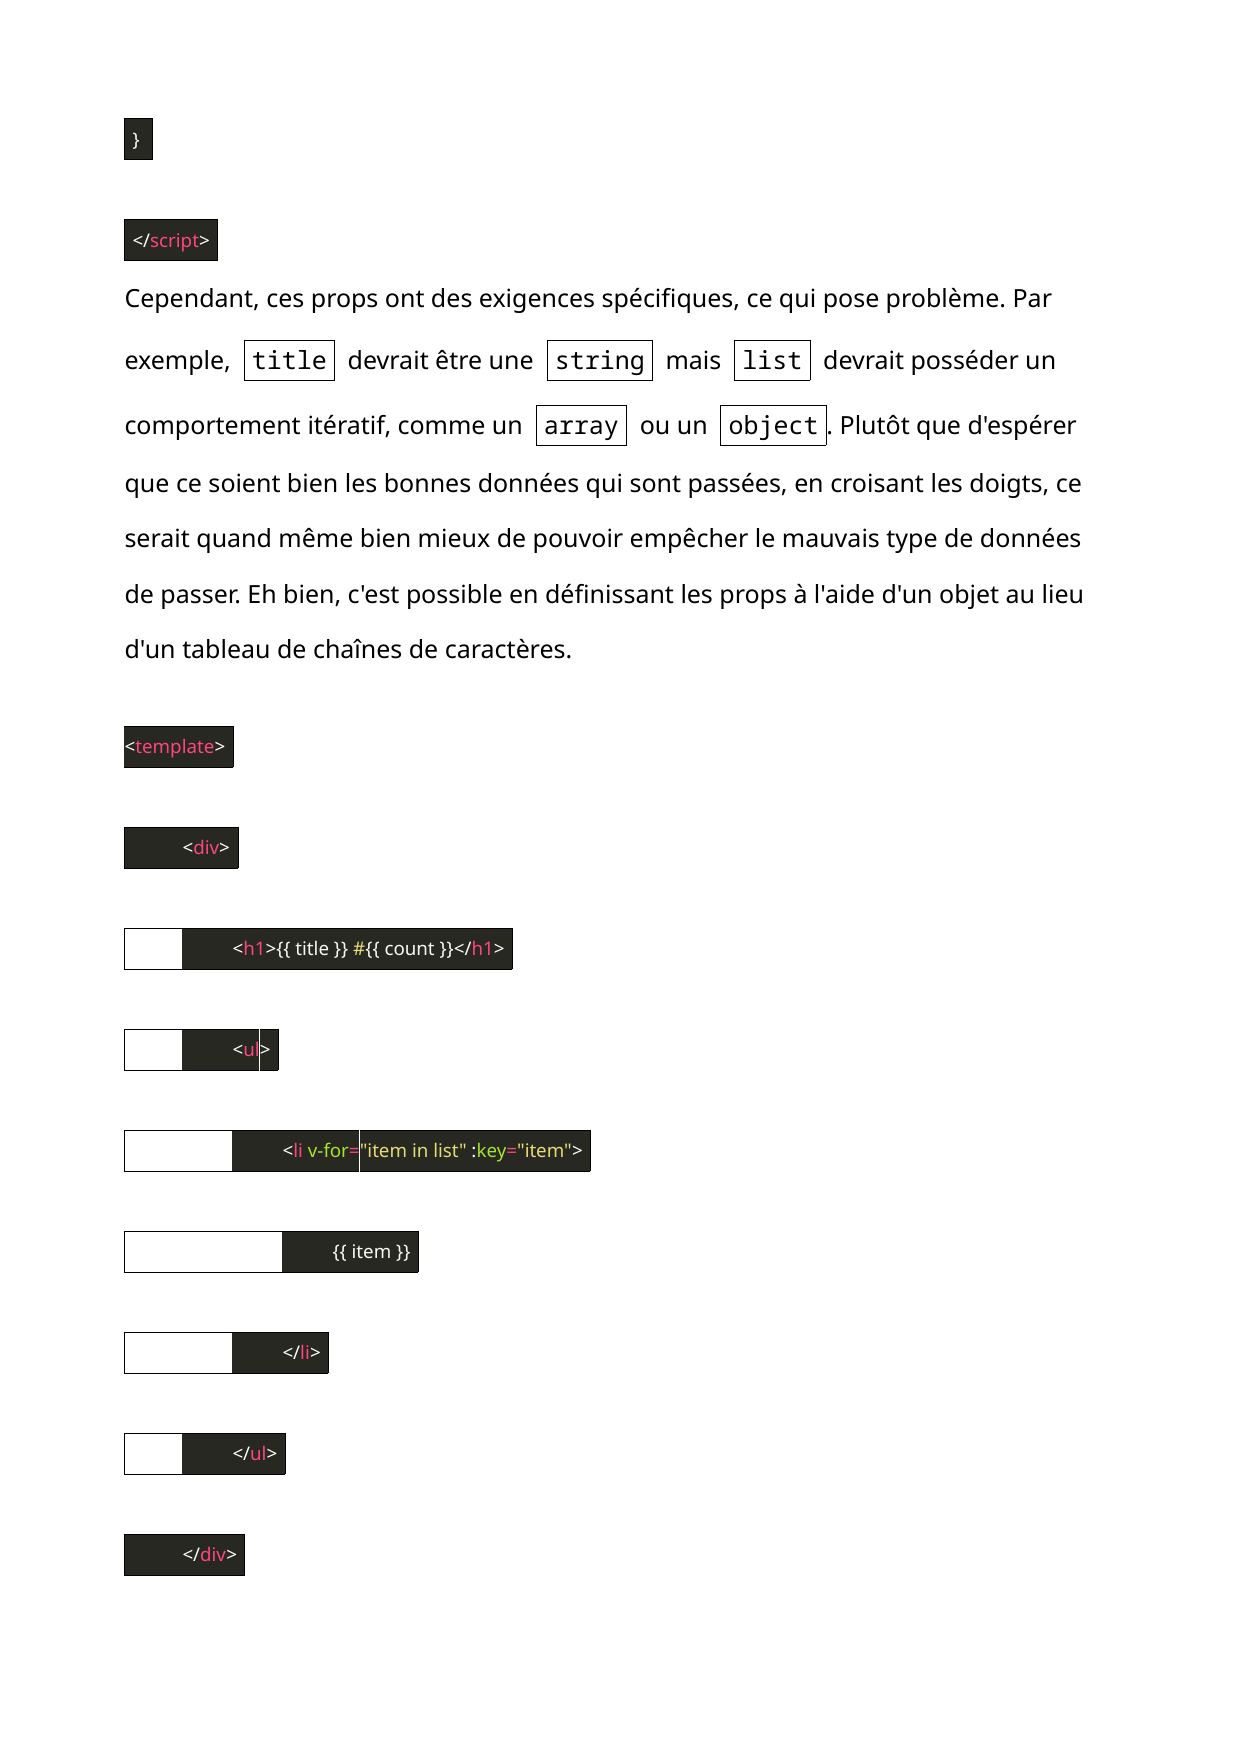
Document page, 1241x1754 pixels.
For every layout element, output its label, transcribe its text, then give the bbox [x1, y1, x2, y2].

text [279, 1029, 1111, 1070]
text </ul> [125, 1434, 285, 1474]
text </li> [125, 1333, 328, 1373]
text <div> [125, 828, 238, 868]
text [218, 219, 1111, 261]
text Cependant, ces props ont des exigences spécifiques, ce qui pose problème. Par exemple, title devrait être une string mais list devrait posséder un comportement itératif, comme un array ou un object. Plutôt que d'espérer que ce soient bien les bonnes données qui sont passées, en croisant les doigts, ce serait quand même bien mieux de pouvoir empêcher le mauvais type de données de passer. Eh bien, c'est possible en définissant les props à l'aide d'un objet au lieu d'un tableau de chaînes de caractères. [124, 281, 1116, 665]
text <ul> [125, 1030, 278, 1070]
text </div> [125, 1535, 244, 1575]
text [239, 827, 1111, 868]
text <h1>{{ title }} #{{ count }}</h1> [125, 929, 512, 969]
text [591, 1130, 1111, 1171]
text <template> [124, 727, 233, 767]
text [234, 726, 1111, 767]
text [286, 1433, 1111, 1474]
text [153, 118, 1111, 159]
text {{ item }} [125, 1232, 418, 1272]
text [329, 1332, 1111, 1373]
text <li v-for="item in list" :key="item"> [125, 1131, 590, 1171]
text } [125, 119, 152, 159]
text [419, 1231, 1111, 1272]
text </script> [125, 220, 217, 260]
text [513, 928, 1111, 969]
text [245, 1534, 1111, 1575]
